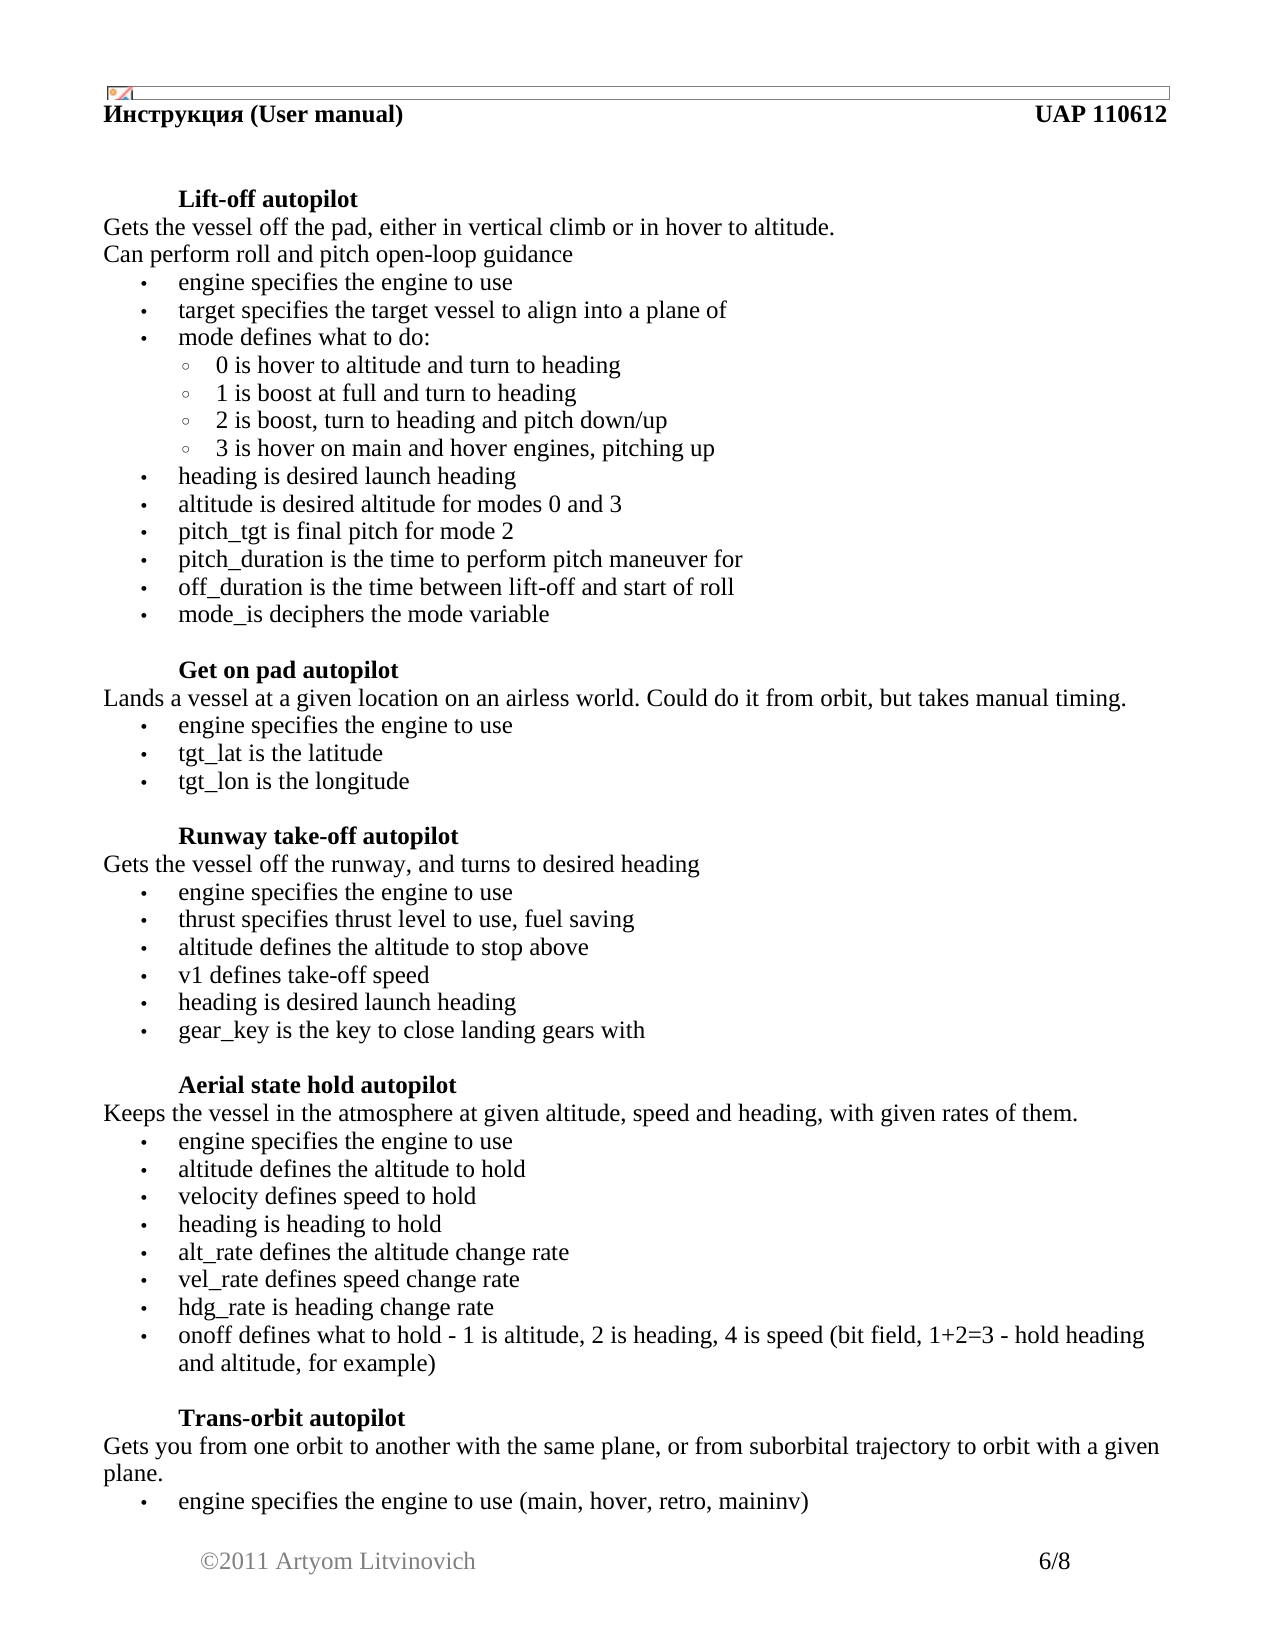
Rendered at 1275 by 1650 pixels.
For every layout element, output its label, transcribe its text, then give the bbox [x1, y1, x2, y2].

list heading is heading to hold [141, 1210, 1173, 1238]
list 1 is boost at full and turn to heading [178, 379, 1173, 407]
list alt_rate defines the altitude change rate [141, 1238, 1173, 1266]
text Lift-off autopilot [103, 185, 1173, 213]
list off_duration is the time between lift-off and start of roll [141, 573, 1173, 601]
list engine specifies the engine to use [141, 268, 1173, 296]
list mode defines what to do: [141, 323, 1173, 351]
list engine specifies the engine to use [141, 711, 1173, 739]
text Aerial state hold autopilot [103, 1072, 1173, 1099]
list pitch_tgt is final pitch for mode 2 [141, 517, 1173, 545]
list hdg_rate is heading change rate [141, 1293, 1173, 1321]
list target specifies the target vessel to align into a plane of [141, 296, 1173, 323]
list engine specifies the engine to use (main, hover, retro, maininv) [141, 1487, 1173, 1515]
text Can perform roll and pitch open-loop guidance [103, 240, 1173, 268]
list 0 is hover to altitude and turn to heading [178, 351, 1173, 379]
text Keeps the vessel in the atmosphere at given altitude, speed and heading, with given rates of them. [103, 1099, 1173, 1127]
list pitch_duration is the time to perform pitch maneuver for [141, 545, 1173, 573]
list vel_rate defines speed change rate [141, 1266, 1173, 1293]
list altitude defines the altitude to stop above [141, 933, 1173, 961]
list thrust specifies thrust level to use, fuel saving [141, 905, 1173, 933]
list 3 is hover on main and hover engines, pitching up [178, 434, 1173, 462]
list onoff defines what to hold - 1 is altitude, 2 is heading, 4 is speed (bit field, 1+2=3 - hold heading and altitude, for example) [141, 1321, 1173, 1376]
list tgt_lon is the longitude [141, 767, 1173, 794]
list heading is desired launch heading [141, 462, 1173, 490]
text Get on pad autopilot [103, 656, 1173, 684]
text Lands a vessel at a given location on an airless world. Could do it from orbit, but takes manual timing. [103, 684, 1173, 711]
list engine specifies the engine to use [141, 1127, 1173, 1155]
list heading is desired launch heading [141, 988, 1173, 1016]
list velocity defines speed to hold [141, 1182, 1173, 1210]
list altitude defines the altitude to hold [141, 1155, 1173, 1182]
text Gets the vessel off the pad, either in vertical climb or in hover to altitude. [103, 213, 1173, 240]
text Gets the vessel off the runway, and turns to desired heading [103, 850, 1173, 878]
list engine specifies the engine to use [141, 878, 1173, 905]
list v1 defines take-off speed [141, 961, 1173, 988]
list mode_is deciphers the mode variable [141, 601, 1173, 628]
text Trans-orbit autopilot [103, 1404, 1173, 1432]
list tgt_lat is the latitude [141, 739, 1173, 767]
text Runway take-off autopilot [103, 822, 1173, 850]
list 2 is boost, turn to heading and pitch down/up [178, 407, 1173, 434]
list altitude is desired altitude for modes 0 and 3 [141, 490, 1173, 517]
list gear_key is the key to close landing gears with [141, 1016, 1173, 1044]
text Gets you from one orbit to another with the same plane, or from suborbital trajectory to orbit with a given plane. [103, 1432, 1173, 1487]
